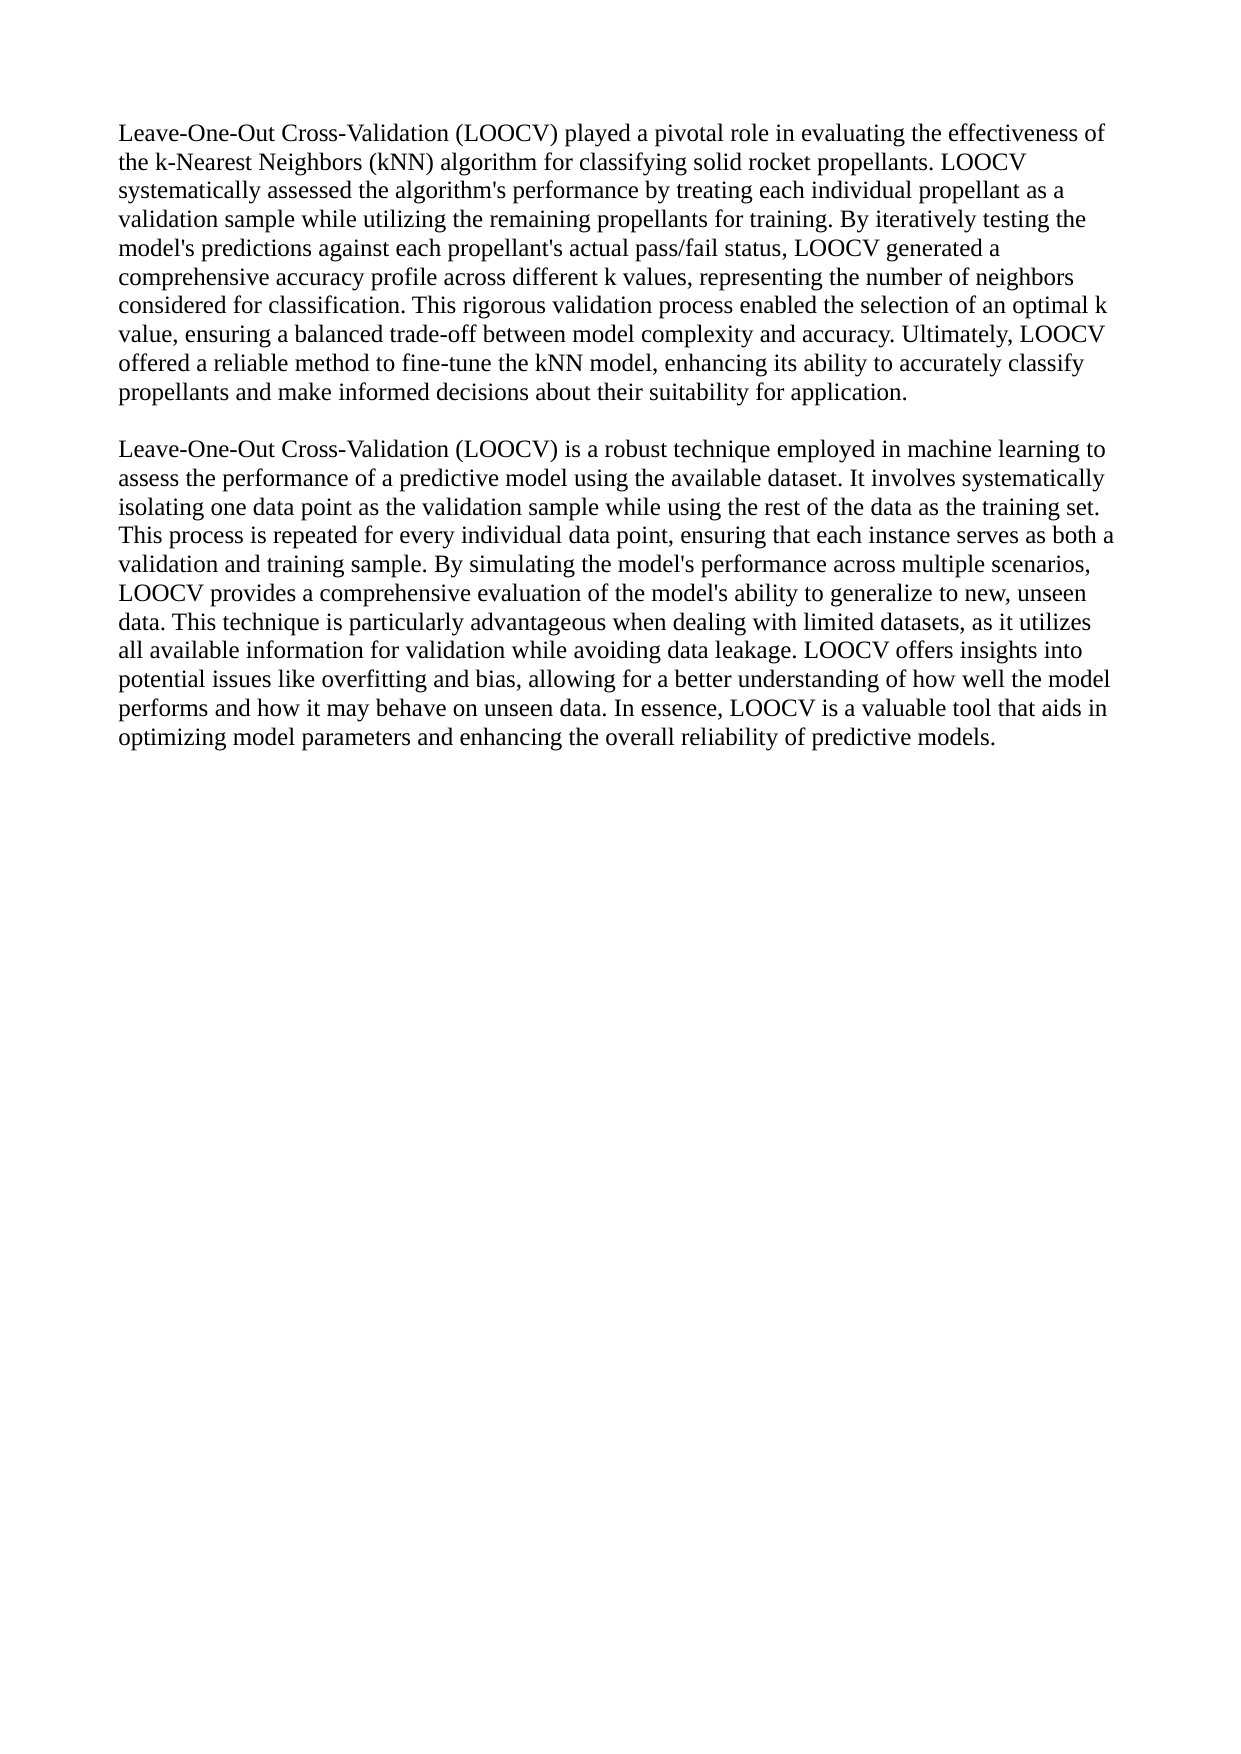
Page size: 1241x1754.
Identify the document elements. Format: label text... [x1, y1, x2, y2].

text Leave-One-Out Cross-Validation (LOOCV) is a robust technique employed in machine learning to assess the performance of a predictive model using the available dataset. It involves systematically isolating one data point as the validation sample while using the rest of the data as the training set. This process is repeated for every individual data point, ensuring that each instance serves as both a validation and training sample. By simulating the model's performance across multiple scenarios, LOOCV provides a comprehensive evaluation of the model's ability to generalize to new, unseen data. This technique is particularly advantageous when dealing with limited datasets, as it utilizes all available information for validation while avoiding data leakage. LOOCV offers insights into potential issues like overfitting and bias, allowing for a better understanding of how well the model performs and how it may behave on unseen data. In essence, LOOCV is a valuable tool that aids in optimizing model parameters and enhancing the overall reliability of predictive models. [118, 434, 1122, 751]
text Leave-One-Out Cross-Validation (LOOCV) played a pivotal role in evaluating the effectiveness of the k-Nearest Neighbors (kNN) algorithm for classifying solid rocket propellants. LOOCV systematically assessed the algorithm's performance by treating each individual propellant as a validation sample while utilizing the remaining propellants for training. By iteratively testing the model's predictions against each propellant's actual pass/fail status, LOOCV generated a comprehensive accuracy profile across different k values, representing the number of neighbors considered for classification. This rigorous validation process enabled the selection of an optimal k value, ensuring a balanced trade-off between model complexity and accuracy. Ultimately, LOOCV offered a reliable method to fine-tune the kNN model, enhancing its ability to accurately classify propellants and make informed decisions about their suitability for application. [118, 118, 1122, 406]
